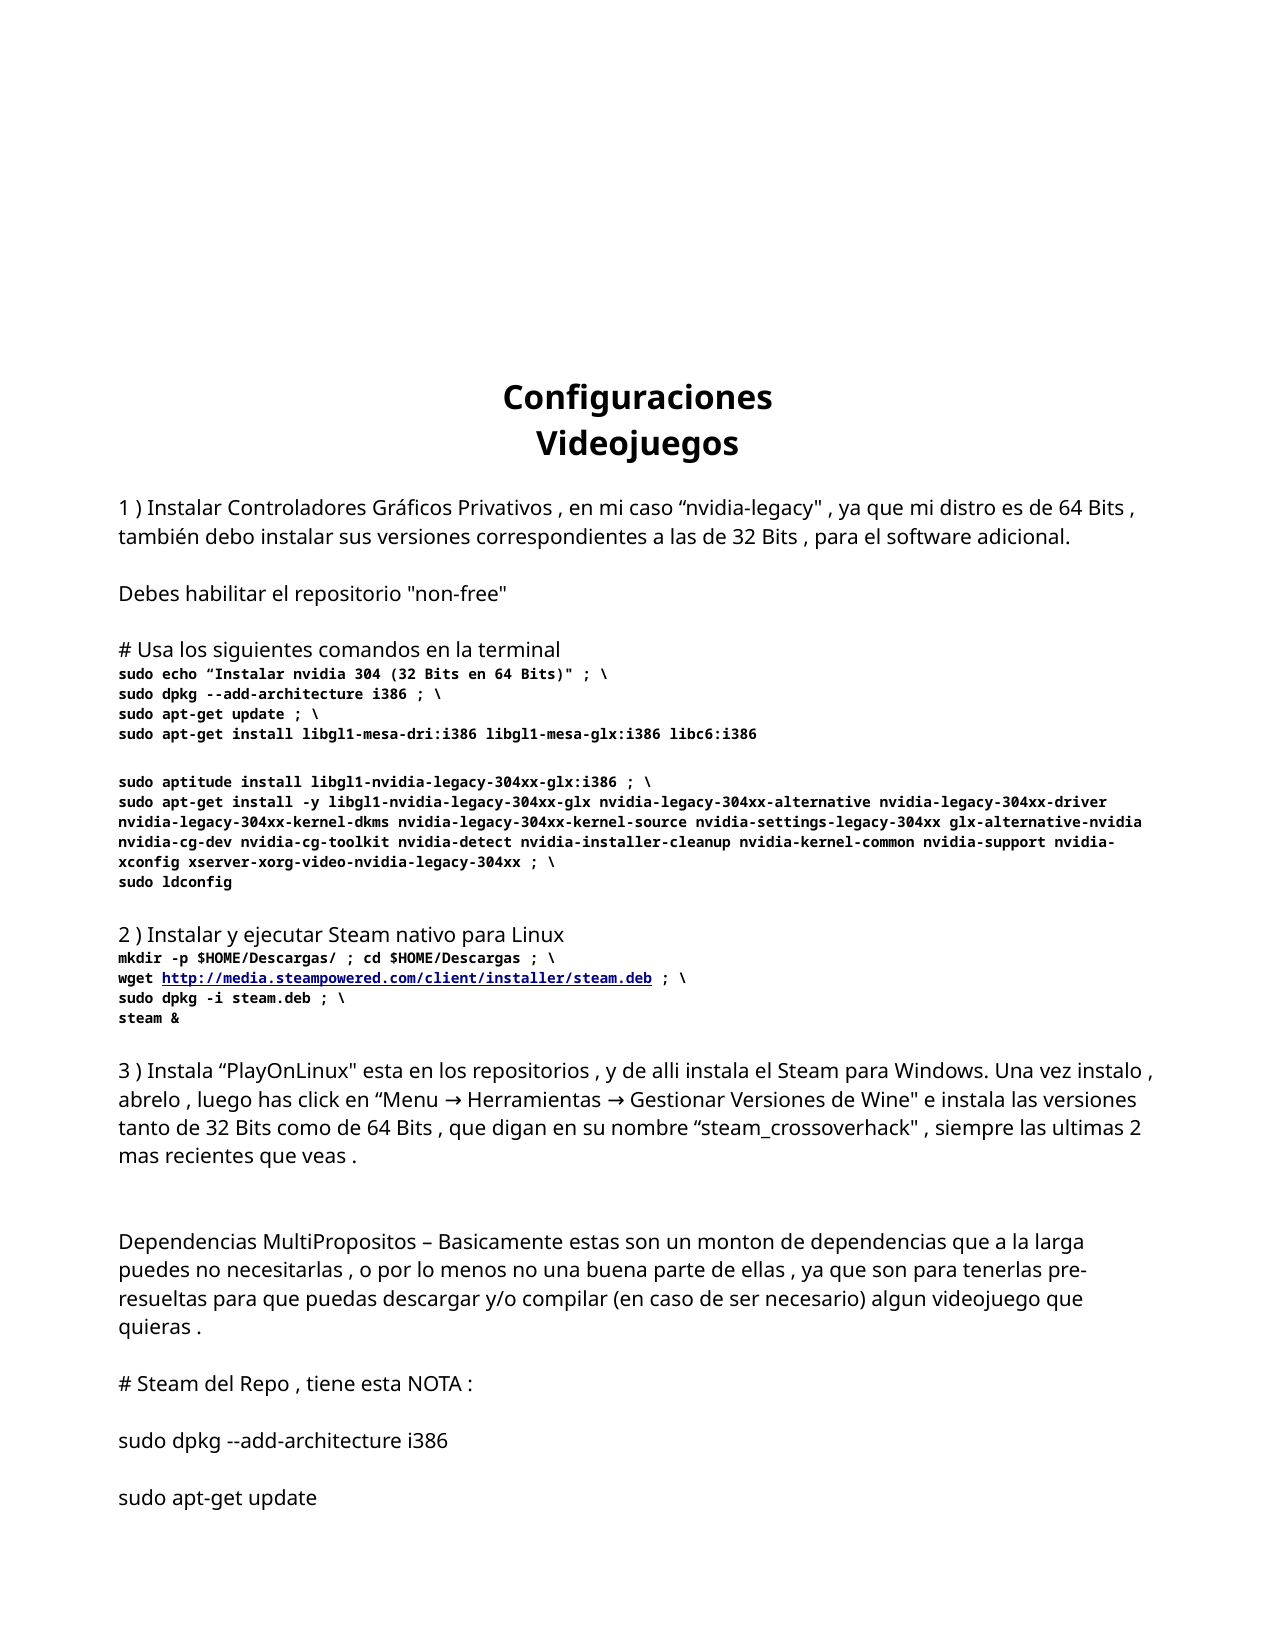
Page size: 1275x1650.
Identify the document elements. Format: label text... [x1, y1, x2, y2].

text sudo apt-get update ; \ [118, 704, 1157, 724]
text # Steam del Repo , tiene esta NOTA : [118, 1369, 1157, 1397]
text sudo dpkg --add-architecture i386 [118, 1426, 1157, 1454]
text sudo echo “Instalar nvidia 304 (32 Bits en 64 Bits)" ; \ [118, 664, 1157, 684]
text wget http://media.steampowered.com/client/installer/steam.deb ; \ [118, 968, 1157, 988]
text sudo dpkg --add-architecture i386 ; \ [118, 684, 1157, 704]
text 3 ) Instala “PlayOnLinux" esta en los repositorios , y de alli instala el Steam para Windows. Una vez instalo , abrelo , luego has click en “Menu → Herramientas → Gestionar Versiones de Wine" e instala las versiones tanto de 32 Bits como de 64 Bits , que digan en su nombre “steam_crossoverhack" , siempre las ultimas 2 mas recientes que veas . [118, 1056, 1157, 1170]
text Dependencias MultiPropositos – Basicamente estas son un monton de dependencias que a la larga puedes no necesitarlas , o por lo menos no una buena parte de ellas , ya que son para tenerlas pre-resueltas para que puedas descargar y/o compilar (en caso de ser necesario) algun videojuego que quieras . [118, 1227, 1157, 1341]
text 1 ) Instalar Controladores Gráficos Privativos , en mi caso “nvidia-legacy" , ya que mi distro es de 64 Bits , también debo instalar sus versiones correspondientes a las de 32 Bits , para el software adicional. Debes habilitar el repositorio "non-free" [118, 493, 1157, 607]
text sudo aptitude install libgl1-nvidia-legacy-304xx-glx:i386 ; \ [118, 772, 1157, 792]
text sudo dpkg -i steam.deb ; \ [118, 988, 1157, 1008]
text Configuraciones Videojuegos [118, 374, 1157, 465]
text # Usa los siguientes comandos en la terminal [118, 636, 1157, 664]
text steam & [118, 1008, 1157, 1028]
text sudo apt-get install libgl1-mesa-dri:i386 libgl1-mesa-glx:i386 libc6:i386 [118, 724, 1157, 743]
text sudo apt-get install -y libgl1-nvidia-legacy-304xx-glx nvidia-legacy-304xx-alternative nvidia-legacy-304xx-driver nvidia-legacy-304xx-kernel-dkms nvidia-legacy-304xx-kernel-source nvidia-settings-legacy-304xx glx-alternative-nvidia nvidia-cg-dev nvidia-cg-toolkit nvidia-detect nvidia-installer-cleanup nvidia-kernel-common nvidia-support nvidia-xconfig xserver-xorg-video-nvidia-legacy-304xx ; \ [118, 792, 1157, 871]
text sudo ldconfig [118, 871, 1157, 891]
text mkdir -p $HOME/Descargas/ ; cd $HOME/Descargas ; \ [118, 948, 1157, 968]
text sudo apt-get update [118, 1483, 1157, 1511]
text 2 ) Instalar y ejecutar Steam nativo para Linux [118, 920, 1157, 948]
